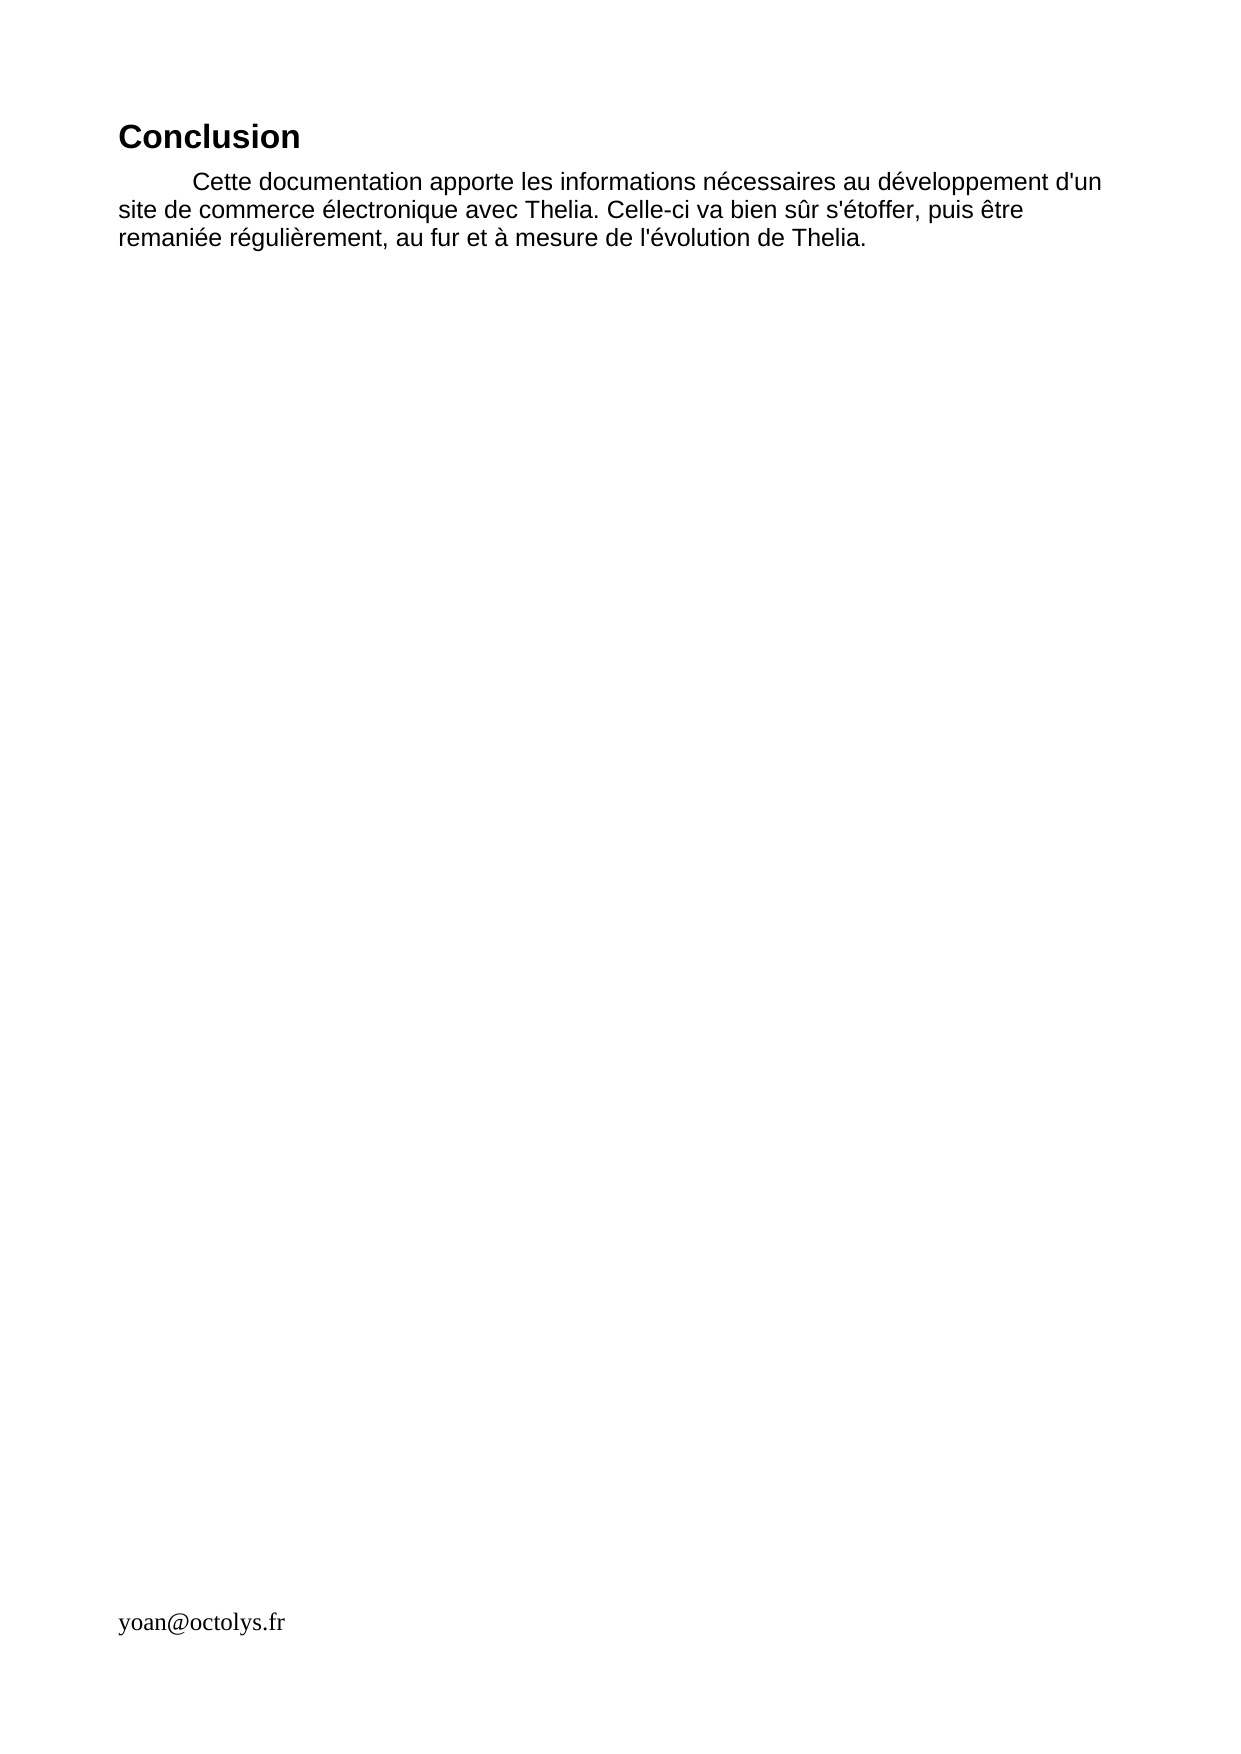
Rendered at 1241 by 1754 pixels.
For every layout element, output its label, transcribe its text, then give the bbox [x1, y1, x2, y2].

text Cette documentation apporte les informations nécessaires au développement d'un site de commerce électronique avec Thelia. Celle-ci va bien sûr s'étoffer, puis être remaniée régulièrement, au fur et à mesure de l'évolution de Thelia. [118, 168, 1122, 252]
subtitle Conclusion [118, 118, 1122, 156]
